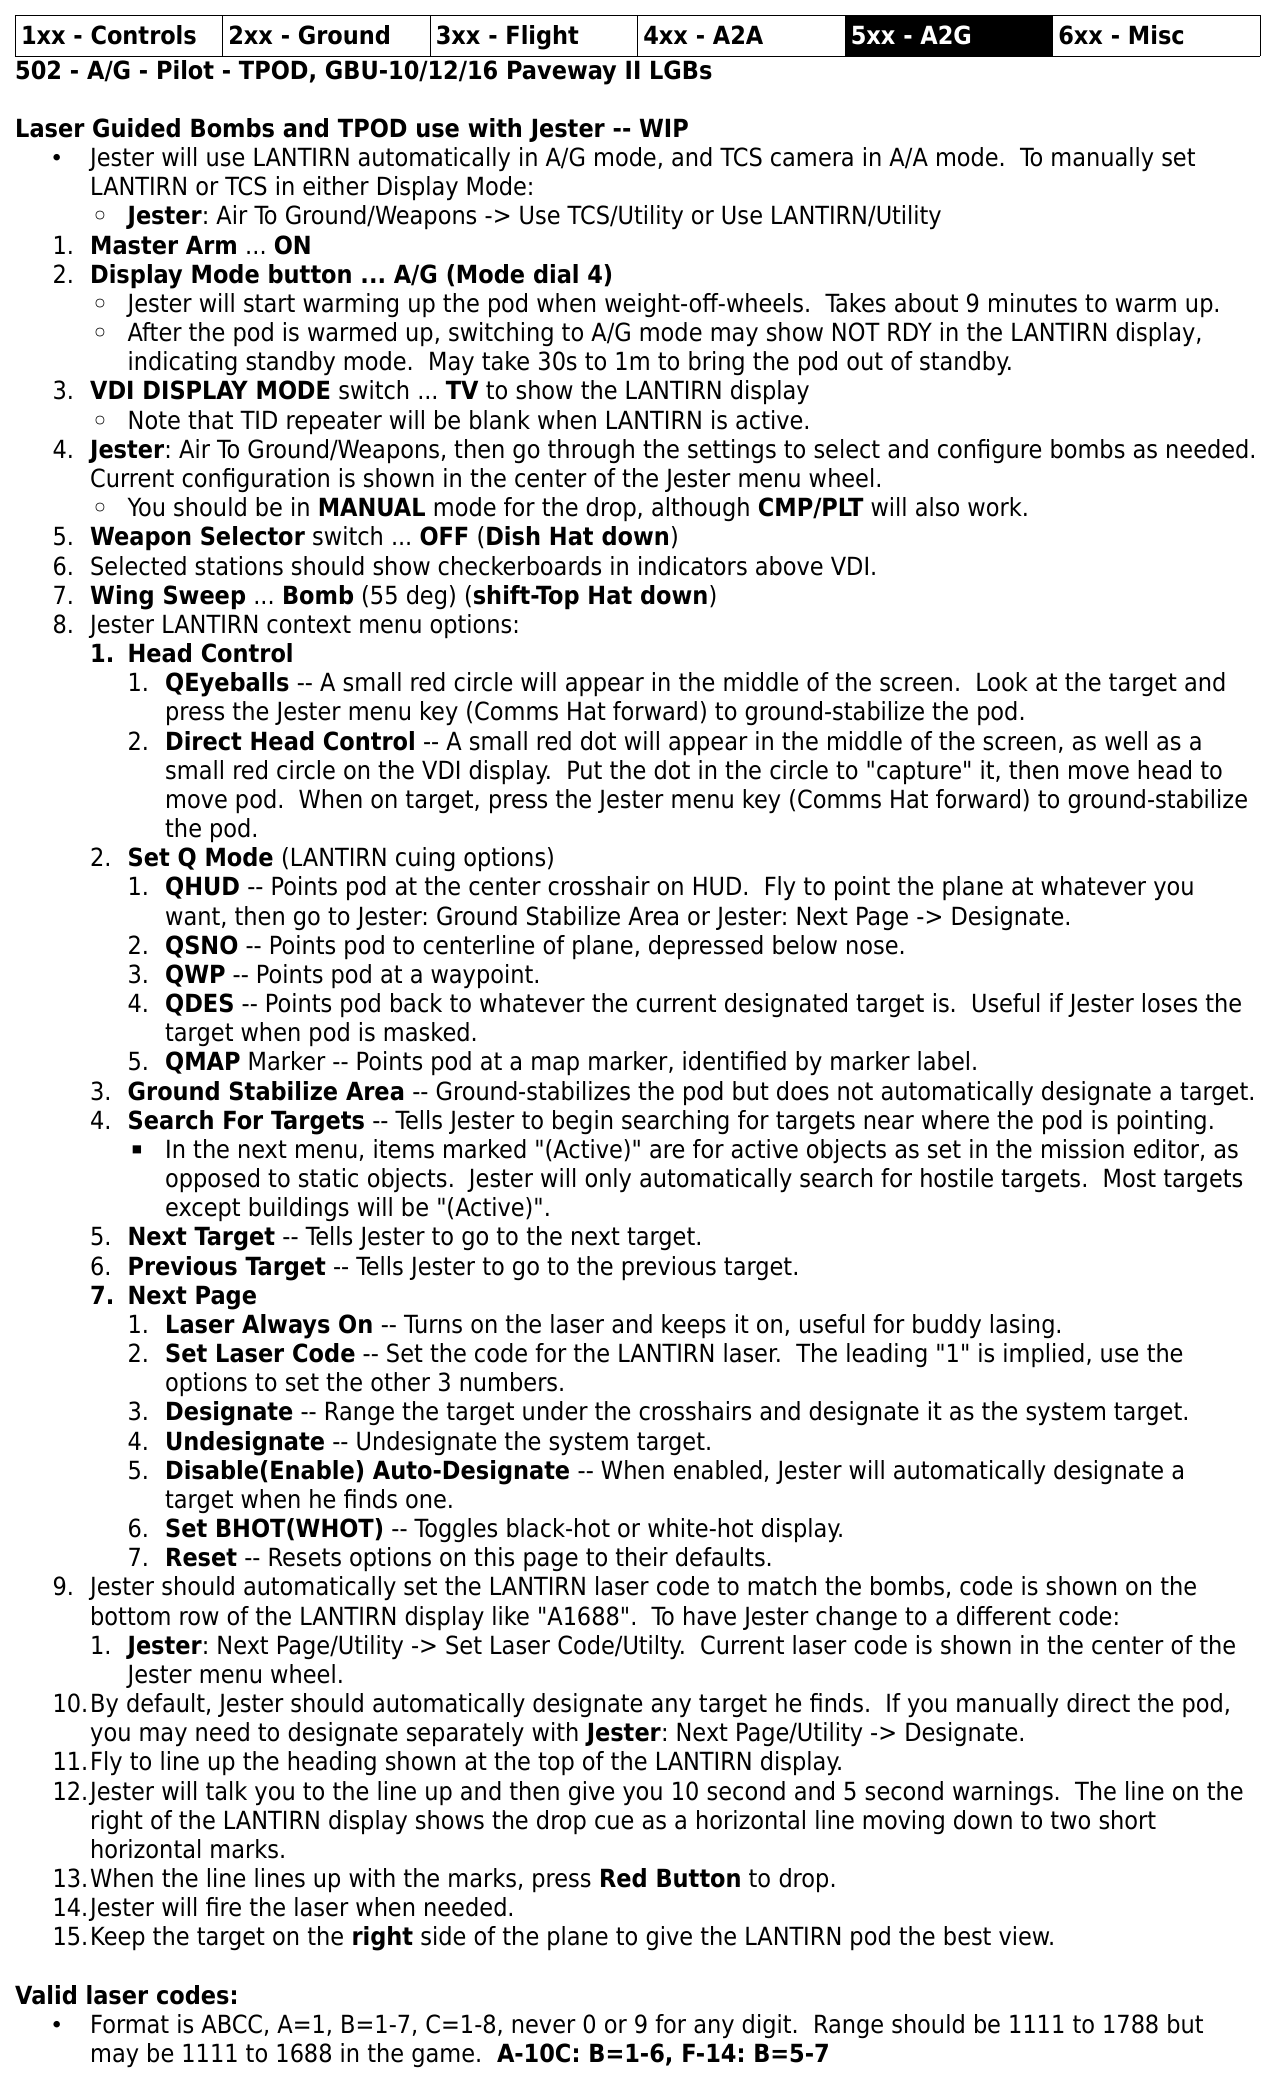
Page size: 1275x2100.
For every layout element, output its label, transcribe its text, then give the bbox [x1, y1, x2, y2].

list Head Control [90, 639, 1260, 668]
list After the pod is warmed up, switching to A/G mode may show NOT RDY in the LANTIRN display, indicating standby mode. May take 30s to 1m to bring the pod out of standby. [90, 318, 1260, 377]
list Jester will fire the laser when needed. [52, 1893, 1260, 1922]
list Keep the target on the right side of the plane to give the LANTIRN pod the best view. [52, 1922, 1260, 1952]
list Set Laser Code -- Set the code for the LANTIRN laser. The leading "1" is implied, use the options to set the other 3 numbers. [127, 1339, 1260, 1397]
list Jester should automatically set the LANTIRN laser code to match the bombs, code is shown on the bottom row of the LANTIRN display like "A1688". To have Jester change to a different code: [52, 1572, 1260, 1631]
list Jester: Air To Ground/Weapons -> Use TCS/Utility or Use LANTIRN/Utility [90, 202, 1260, 231]
text Valid laser codes: [15, 1981, 1260, 2010]
list Weapon Selector switch ... OFF (Dish Hat down) [52, 522, 1260, 552]
list Set Q Mode (LANTIRN cuing options) [90, 843, 1260, 872]
list QMAP Marker -- Points pod at a map marker, identified by marker label. [127, 1047, 1260, 1077]
list Disable(Enable) Auto-Designate -- When enabled, Jester will automatically designate a target when he finds one. [127, 1456, 1260, 1514]
list By default, Jester should automatically designate any target he finds. If you manually direct the pod, you may need to designate separately with Jester: Next Page/Utility -> Designate. [52, 1689, 1260, 1747]
list Next Page [90, 1281, 1260, 1310]
list Ground Stabilize Area -- Ground-stabilizes the pod but does not automatically designate a target. [90, 1077, 1260, 1106]
list Master Arm ... ON [52, 231, 1260, 260]
list Jester: Next Page/Utility -> Set Laser Code/Utilty. Current laser code is shown in the center of the Jester menu wheel. [90, 1631, 1260, 1689]
list Reset -- Resets options on this page to their defaults. [127, 1543, 1260, 1572]
list Wing Sweep ... Bomb (55 deg) (shift-Top Hat down) [52, 581, 1260, 610]
list VDI DISPLAY MODE switch ... TV to show the LANTIRN display [52, 377, 1260, 406]
list Display Mode button ... A/G (Mode dial 4) [52, 260, 1260, 289]
list Laser Always On -- Turns on the laser and keeps it on, useful for buddy lasing. [127, 1310, 1260, 1339]
list In the next menu, items marked "(Active)" are for active objects as set in the mission editor, as opposed to static objects. Jester will only automatically search for hostile targets. Most targets except buildings will be "(Active)". [127, 1135, 1260, 1222]
list Next Target -- Tells Jester to go to the next target. [90, 1222, 1260, 1252]
list When the line lines up with the marks, press Red Button to drop. [52, 1864, 1260, 1893]
list Jester will start warming up the pod when weight-off-wheels. Takes about 9 minutes to warm up. [90, 289, 1260, 318]
list Undesignate -- Undesignate the system target. [127, 1427, 1260, 1456]
list Fly to line up the heading shown at the top of the LANTIRN display. [52, 1747, 1260, 1777]
list Jester will talk you to the line up and then give you 10 second and 5 second warnings. The line on the right of the LANTIRN display shows the drop cue as a horizontal line moving down to two short horizontal marks. [52, 1777, 1260, 1864]
list Jester will use LANTIRN automatically in A/G mode, and TCS camera in A/A mode. To manually set LANTIRN or TCS in either Display Mode: [52, 143, 1260, 202]
list Jester: Air To Ground/Weapons, then go through the settings to select and configure bombs as needed. Current configuration is shown in the center of the Jester menu wheel. [52, 435, 1260, 493]
table_header 5xx - A2G [846, 16, 1052, 56]
list QHUD -- Points pod at the center crosshair on HUD. Fly to point the plane at whatever you want, then go to Jester: Ground Stabilize Area or Jester: Next Page -> Designate. [127, 872, 1260, 931]
list You should be in MANUAL mode for the drop, although CMP/PLT will also work. [90, 493, 1260, 522]
list Previous Target -- Tells Jester to go to the previous target. [90, 1252, 1260, 1281]
list QSNO -- Points pod to centerline of plane, depressed below nose. [127, 931, 1260, 960]
list Set BHOT(WHOT) -- Toggles black-hot or white-hot display. [127, 1514, 1260, 1543]
list Note that TID repeater will be blank when LANTIRN is active. [90, 406, 1260, 435]
list Direct Head Control -- A small red dot will appear in the middle of the screen, as well as a small red circle on the VDI display. Put the dot in the circle to "capture" it, then move head to move pod. When on target, press the Jester menu key (Comms Hat forward) to ground-stabilize the pod. [127, 727, 1260, 843]
list QDES -- Points pod back to whatever the current designated target is. Useful if Jester loses the target when pod is masked. [127, 989, 1260, 1047]
list Search For Targets -- Tells Jester to begin searching for targets near where the pod is pointing. [90, 1106, 1260, 1135]
list QWP -- Points pod at a waypoint. [127, 960, 1260, 989]
list Designate -- Range the target under the crosshairs and designate it as the system target. [127, 1397, 1260, 1427]
text Laser Guided Bombs and TPOD use with Jester -- WIP [15, 114, 1260, 143]
table_header 3xx - Flight [431, 16, 637, 56]
list Format is ABCC, A=1, B=1-7, C=1-8, never 0 or 9 for any digit. Range should be 1111 to 1788 but may be 1111 to 1688 in the game. A-10C: B=1-6, F-14: B=5-7 [52, 2010, 1260, 2068]
table_header 1xx - Controls [16, 16, 222, 56]
table_header 4xx - A2A [638, 16, 845, 56]
text 502 - A/G - Pilot - TPOD, GBU-10/12/16 Paveway II LGBs [15, 57, 1260, 85]
table_header 2xx - Ground [223, 16, 430, 56]
list Jester LANTIRN context menu options: [52, 610, 1260, 639]
list Selected stations should show checkerboards in indicators above VDI. [52, 552, 1260, 581]
table_header 6xx - Misc [1053, 16, 1260, 56]
list QEyeballs -- A small red circle will appear in the middle of the screen. Look at the target and press the Jester menu key (Comms Hat forward) to ground-stabilize the pod. [127, 668, 1260, 727]
